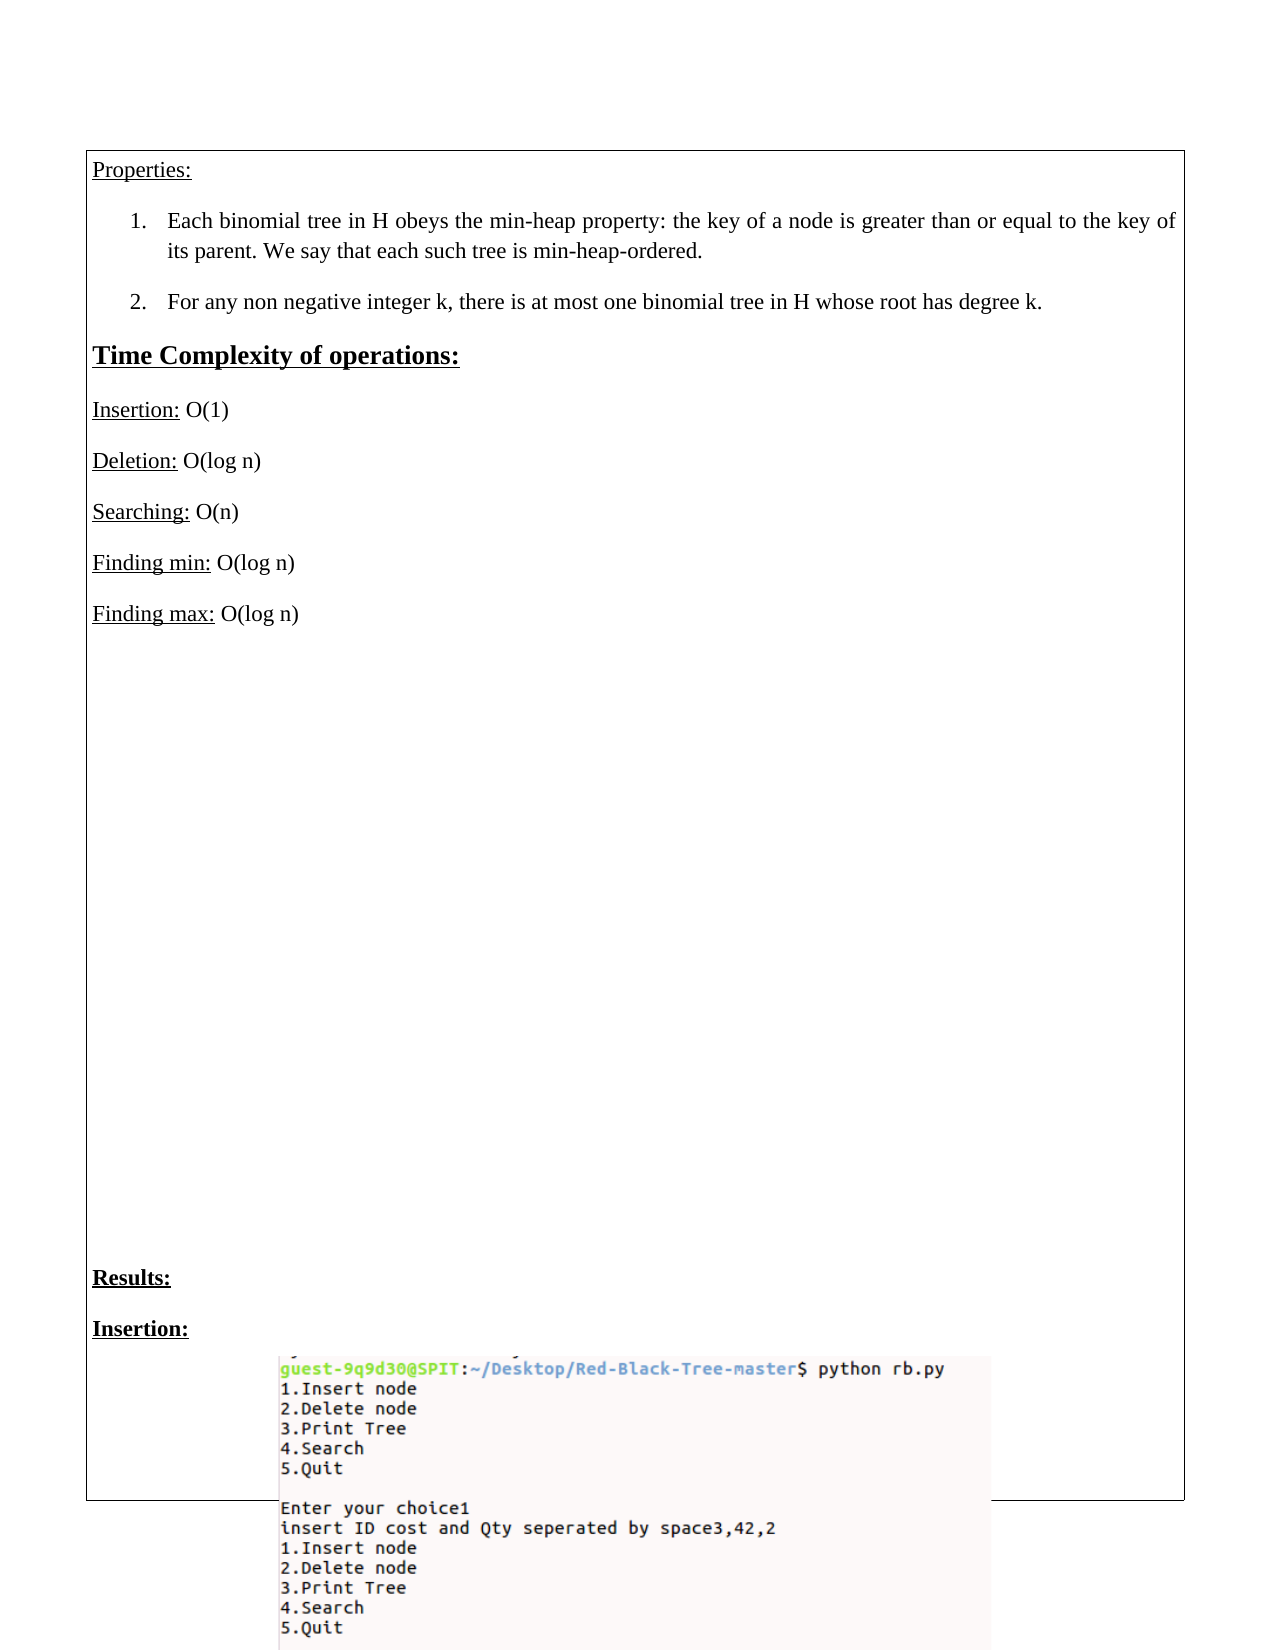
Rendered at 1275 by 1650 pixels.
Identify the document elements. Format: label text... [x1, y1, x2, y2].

picture [278, 1356, 992, 1650]
list For any non negative integer k, there is at most one binomial tree in H whose root has degree k. [129, 288, 1178, 315]
text Time Complexity of operations: [92, 339, 1178, 371]
text Deletion: O(log n) [92, 447, 1178, 473]
text Searching: O(n) [92, 498, 1178, 524]
text Finding min: O(log n) [92, 549, 1178, 575]
text Properties: [92, 156, 1178, 182]
text Insertion: O(1) [92, 396, 1178, 422]
text Results: [92, 1264, 1178, 1290]
text Finding max: O(log n) [92, 600, 1178, 626]
list Each binomial tree in H obeys the min-heap property: the key of a node is greater than or equal to the key of its parent. We say that each such tree is min-heap-ordered. [129, 207, 1178, 264]
text Insertion: [92, 1315, 1178, 1341]
